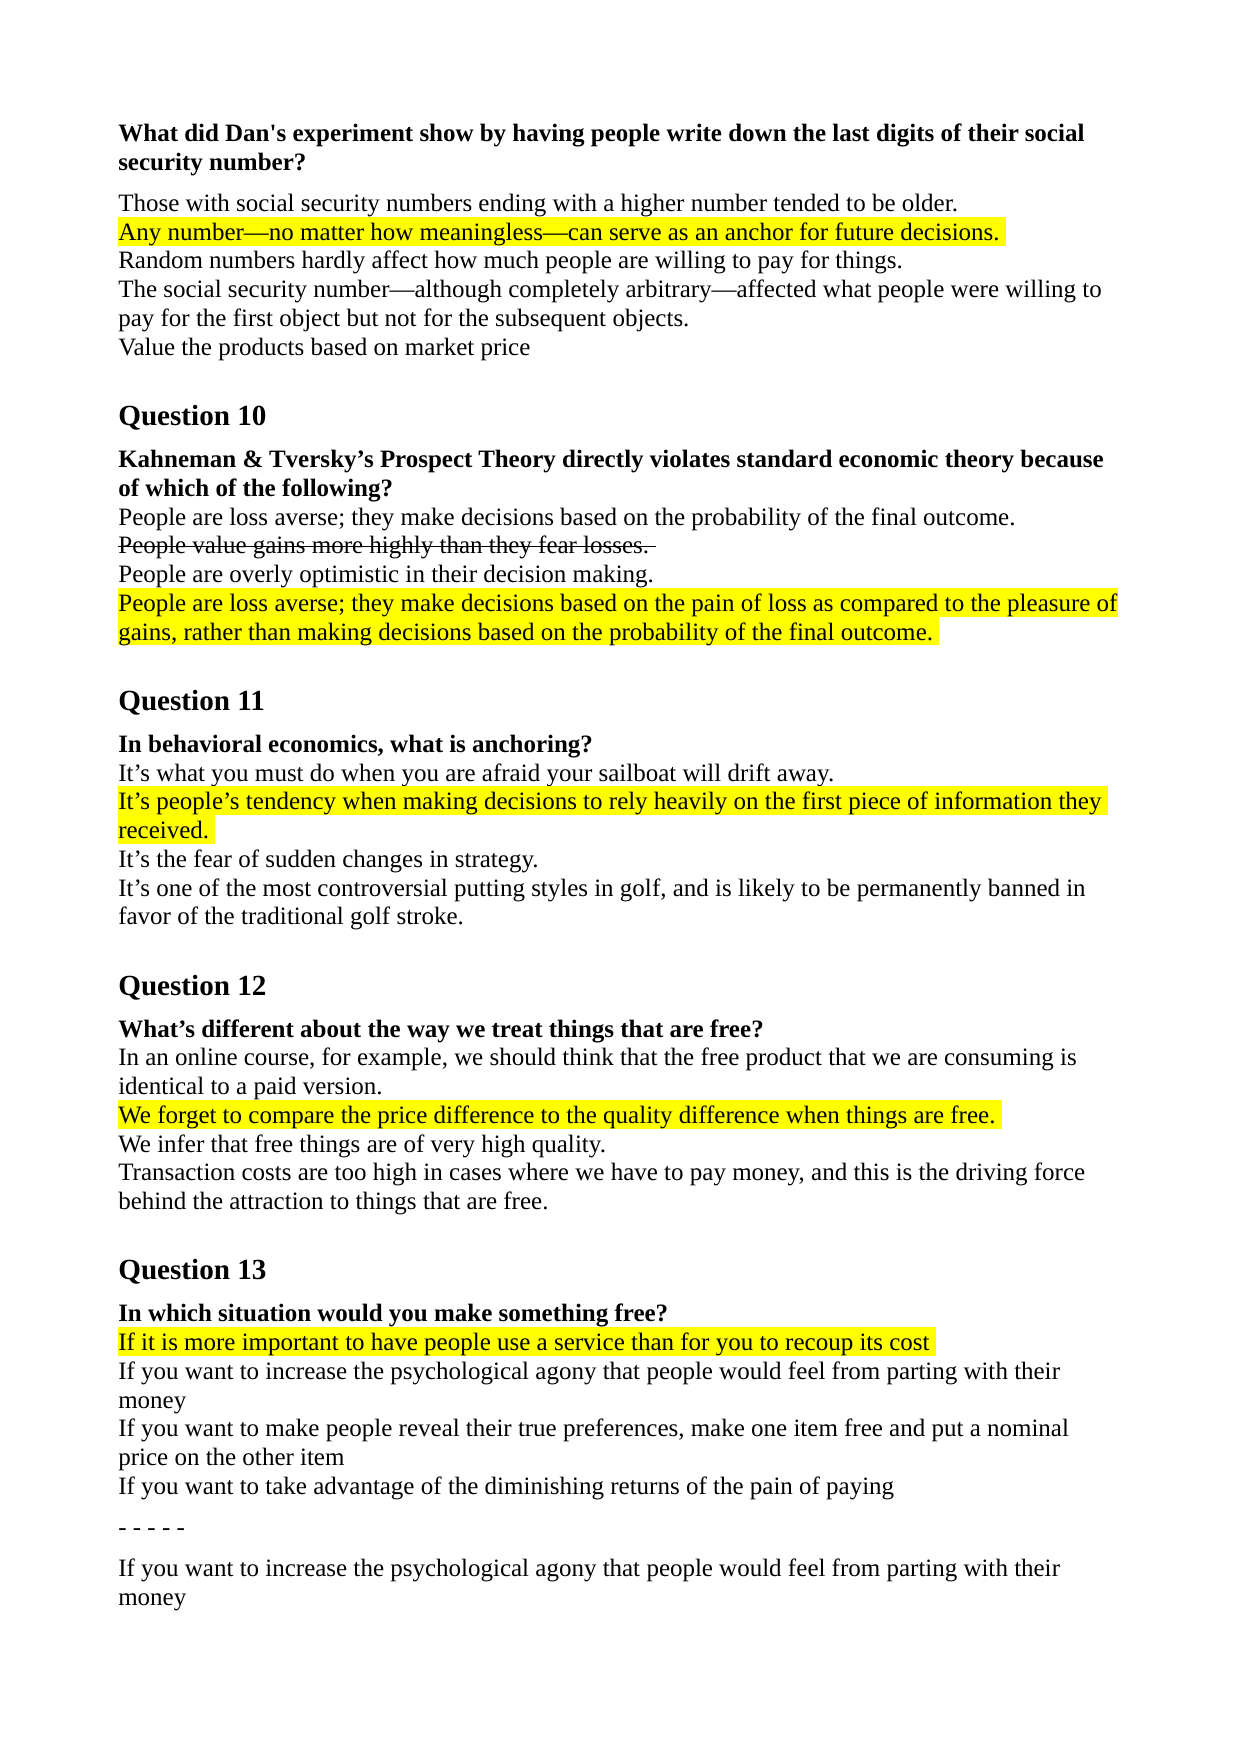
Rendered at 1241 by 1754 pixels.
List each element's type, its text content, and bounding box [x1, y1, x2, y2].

text Transaction costs are too high in cases where we have to pay money, and this is the driving force behind the attraction to things that are free. [118, 1157, 1122, 1215]
subtitle Question 11 [118, 683, 1122, 716]
text If you want to take advantage of the diminishing returns of the pain of paying [118, 1471, 1122, 1500]
text The social security number—although completely arbitrary—affected what people were willing to pay for the first object but not for the subsequent objects. [118, 274, 1122, 332]
text Value the products based on market price [118, 332, 1122, 361]
text Those with social security numbers ending with a higher number tended to be older. [118, 188, 1122, 217]
text People value gains more highly than they fear losses. [118, 530, 1122, 559]
subtitle Question 13 [118, 1252, 1122, 1286]
text In an online course, for example, we should think that the free product that we are consuming is identical to a paid version. [118, 1042, 1122, 1100]
text We infer that free things are of very high quality. [118, 1129, 1122, 1157]
text Kahneman & Tversky’s Prospect Theory directly violates standard economic theory because of which of the following? [118, 444, 1122, 502]
text It’s one of the most controversial putting styles in golf, and is likely to be permanently banned in favor of the traditional golf stroke. [118, 873, 1122, 930]
text It’s people’s tendency when making decisions to rely heavily on the first piece of information they received. [118, 786, 1122, 844]
text It’s what you must do when you are afraid your sailboat will drift away. [118, 758, 1122, 786]
text People are loss averse; they make decisions based on the probability of the final outcome. [118, 502, 1122, 530]
text If you want to make people reveal their true preferences, make one item free and put a nominal price on the other item [118, 1413, 1122, 1471]
subtitle Question 10 [118, 398, 1122, 432]
text People are loss averse; they make decisions based on the pain of loss as compared to the pleasure of gains, rather than making decisions based on the probability of the final outcome. [118, 588, 1122, 645]
text If you want to increase the psychological agony that people would feel from parting with their money [118, 1356, 1122, 1413]
text We forget to compare the price difference to the quality difference when things are free. [118, 1100, 1122, 1129]
text If it is more important to have people use a service than for you to recoup its cost [118, 1327, 1122, 1356]
text Random numbers hardly affect how much people are willing to pay for things. [118, 246, 1122, 274]
text What’s different about the way we treat things that are free? [118, 1014, 1122, 1042]
text If you want to increase the psychological agony that people would feel from parting with their money [118, 1553, 1122, 1611]
text In behavioral economics, what is anchoring? [118, 729, 1122, 758]
subtitle Question 12 [118, 968, 1122, 1001]
text - - - - - [118, 1512, 1122, 1541]
text It’s the fear of sudden changes in strategy. [118, 844, 1122, 873]
text In which situation would you make something free? [118, 1298, 1122, 1327]
text People are overly optimistic in their decision making. [118, 559, 1122, 588]
text What did Dan's experiment show by having people write down the last digits of their social security number? [118, 118, 1122, 176]
text Any number—no matter how meaningless—can serve as an anchor for future decisions. [118, 217, 1122, 246]
